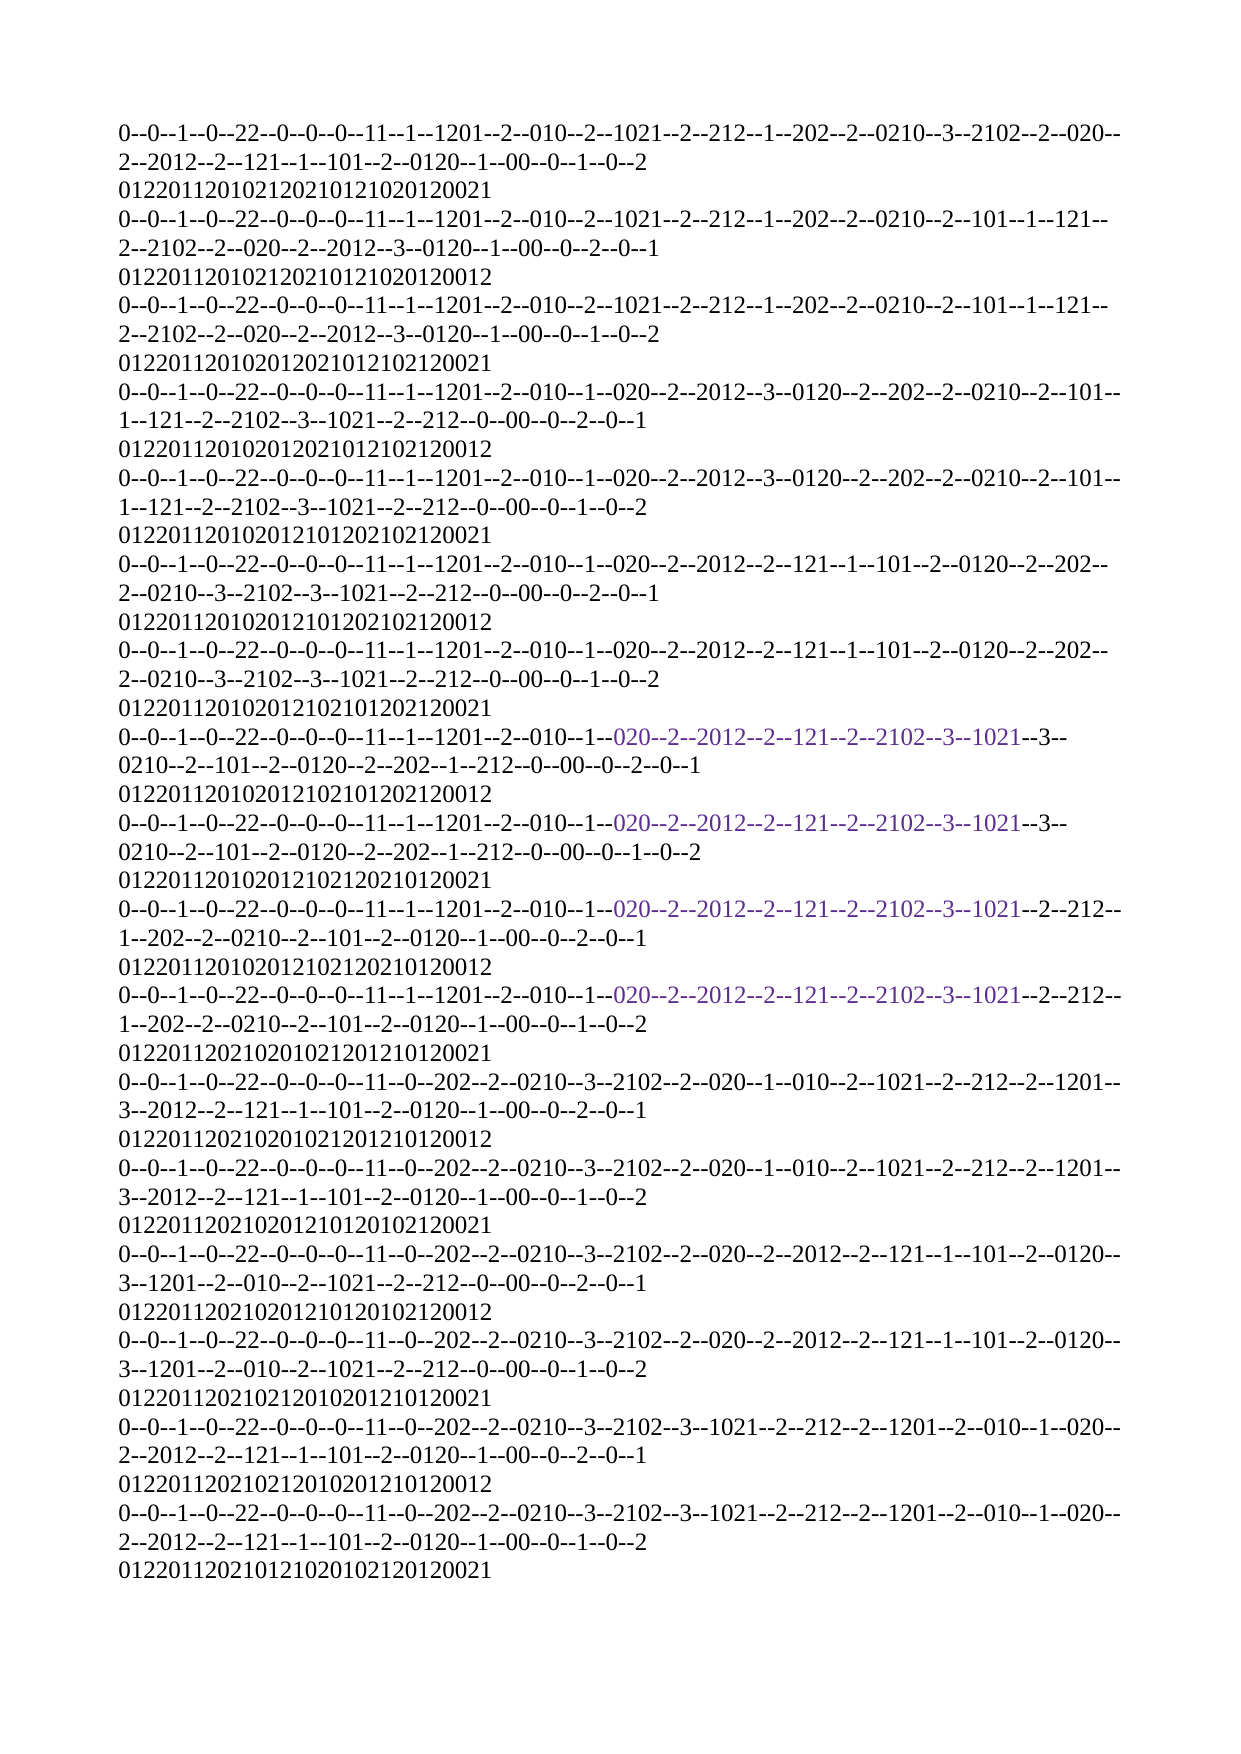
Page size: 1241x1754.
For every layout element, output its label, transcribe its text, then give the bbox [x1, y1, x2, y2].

text 012201120210201021201210120012 [118, 1124, 1122, 1153]
text 012201120102012021012102120021 [118, 348, 1122, 377]
text 012201120210201210120102120012 [118, 1297, 1122, 1326]
text 012201120210212010201210120012 [118, 1469, 1122, 1498]
text 0--0--1--0--22--0--0--0--11--0--202--2--0210--3--2102--3--1021--2--212--2--1201--2--010--1--020--2--2012--2--121--1--101--2--0120--1--00--0--1--0--2 [118, 1498, 1122, 1556]
text 012201120102012101202102120021 [118, 521, 1122, 549]
text 012201120102120210121020120012 [118, 262, 1122, 291]
text 0--0--1--0--22--0--0--0--11--1--1201--2--010--1--020--2--2012--2--121--2--2102--3--1021--2--212--1--202--2--0210--2--101--2--0120--1--00--0--2--0--1 [118, 894, 1122, 952]
text 012201120102012102120210120012 [118, 952, 1122, 981]
text 0--0--1--0--22--0--0--0--11--1--1201--2--010--1--020--2--2012--2--121--2--2102--3--1021--3--0210--2--101--2--0120--2--202--1--212--0--00--0--2--0--1 [118, 722, 1122, 779]
text 0--0--1--0--22--0--0--0--11--0--202--2--0210--3--2102--3--1021--2--212--2--1201--2--010--1--020--2--2012--2--121--1--101--2--0120--1--00--0--2--0--1 [118, 1412, 1122, 1469]
text 0--0--1--0--22--0--0--0--11--0--202--2--0210--3--2102--2--020--1--010--2--1021--2--212--2--1201--3--2012--2--121--1--101--2--0120--1--00--0--2--0--1 [118, 1067, 1122, 1124]
text 012201120210121020102120120021 [118, 1556, 1122, 1584]
text 012201120102012101202102120012 [118, 607, 1122, 636]
text 0--0--1--0--22--0--0--0--11--0--202--2--0210--3--2102--2--020--2--2012--2--121--1--101--2--0120--3--1201--2--010--2--1021--2--212--0--00--0--1--0--2 [118, 1326, 1122, 1383]
text 012201120102012102120210120021 [118, 866, 1122, 894]
text 0--0--1--0--22--0--0--0--11--1--1201--2--010--1--020--2--2012--2--121--2--2102--3--1021--3--0210--2--101--2--0120--2--202--1--212--0--00--0--1--0--2 [118, 808, 1122, 866]
text 0--0--1--0--22--0--0--0--11--1--1201--2--010--2--1021--2--212--1--202--2--0210--2--101--1--121--2--2102--2--020--2--2012--3--0120--1--00--0--1--0--2 [118, 291, 1122, 348]
text 0--0--1--0--22--0--0--0--11--0--202--2--0210--3--2102--2--020--1--010--2--1021--2--212--2--1201--3--2012--2--121--1--101--2--0120--1--00--0--1--0--2 [118, 1153, 1122, 1211]
text 012201120102120210121020120021 [118, 176, 1122, 204]
text 0--0--1--0--22--0--0--0--11--1--1201--2--010--1--020--2--2012--2--121--2--2102--3--1021--2--212--1--202--2--0210--2--101--2--0120--1--00--0--1--0--2 [118, 981, 1122, 1038]
text 012201120102012102101202120012 [118, 779, 1122, 808]
text 0--0--1--0--22--0--0--0--11--0--202--2--0210--3--2102--2--020--2--2012--2--121--1--101--2--0120--3--1201--2--010--2--1021--2--212--0--00--0--2--0--1 [118, 1239, 1122, 1297]
text 0--0--1--0--22--0--0--0--11--1--1201--2--010--2--1021--2--212--1--202--2--0210--2--101--1--121--2--2102--2--020--2--2012--3--0120--1--00--0--2--0--1 [118, 204, 1122, 262]
text 0--0--1--0--22--0--0--0--11--1--1201--2--010--1--020--2--2012--3--0120--2--202--2--0210--2--101--1--121--2--2102--3--1021--2--212--0--00--0--1--0--2 [118, 463, 1122, 521]
text 012201120102012021012102120012 [118, 434, 1122, 463]
text 0--0--1--0--22--0--0--0--11--1--1201--2--010--2--1021--2--212--1--202--2--0210--3--2102--2--020--2--2012--2--121--1--101--2--0120--1--00--0--1--0--2 [118, 118, 1122, 176]
text 012201120102012102101202120021 [118, 693, 1122, 722]
text 012201120210201021201210120021 [118, 1038, 1122, 1067]
text 0--0--1--0--22--0--0--0--11--1--1201--2--010--1--020--2--2012--2--121--1--101--2--0120--2--202--2--0210--3--2102--3--1021--2--212--0--00--0--2--0--1 [118, 549, 1122, 607]
text 0--0--1--0--22--0--0--0--11--1--1201--2--010--1--020--2--2012--2--121--1--101--2--0120--2--202--2--0210--3--2102--3--1021--2--212--0--00--0--1--0--2 [118, 636, 1122, 693]
text 012201120210212010201210120021 [118, 1383, 1122, 1412]
text 012201120210201210120102120021 [118, 1211, 1122, 1239]
text 0--0--1--0--22--0--0--0--11--1--1201--2--010--1--020--2--2012--3--0120--2--202--2--0210--2--101--1--121--2--2102--3--1021--2--212--0--00--0--2--0--1 [118, 377, 1122, 434]
